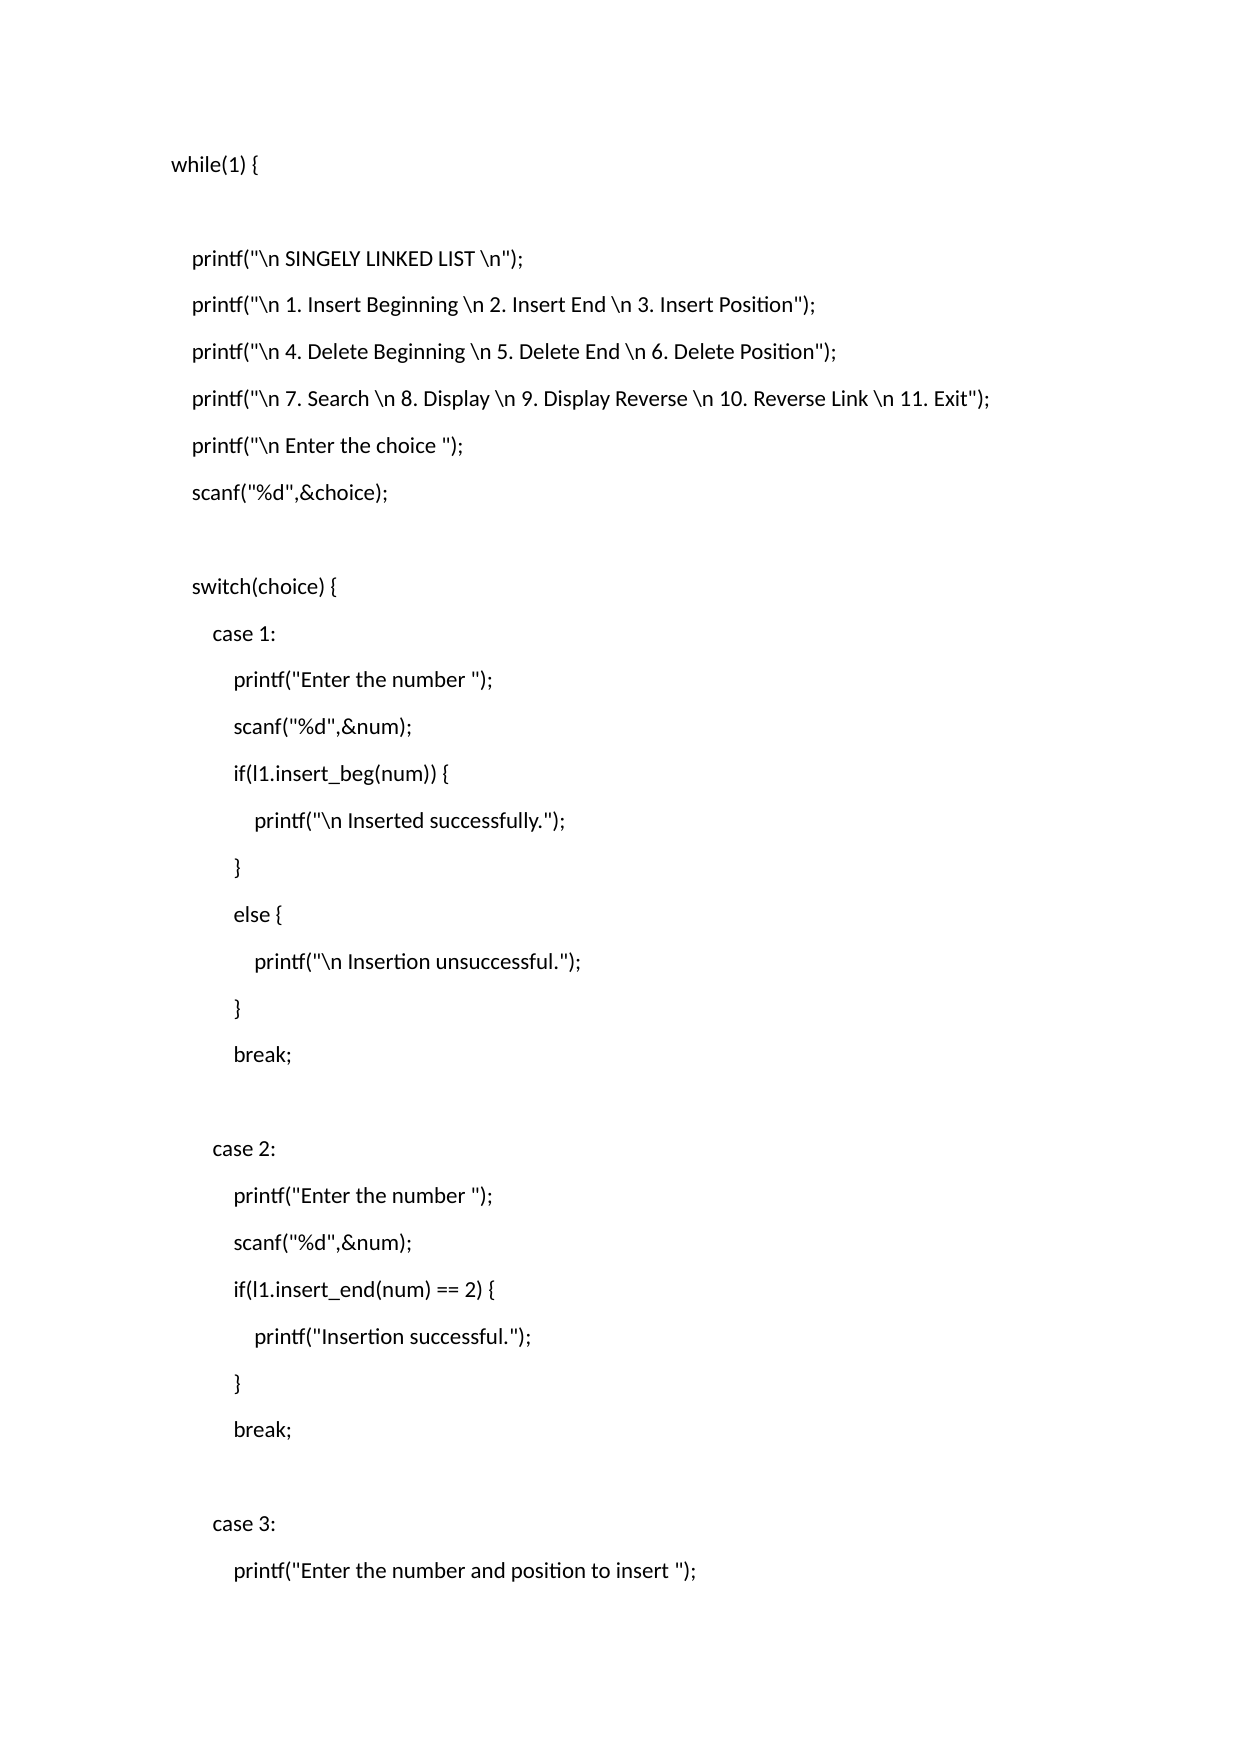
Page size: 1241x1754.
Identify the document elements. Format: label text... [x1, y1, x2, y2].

text printf("\n SINGELY LINKED LIST \n"); [150, 244, 1090, 272]
text case 1: [150, 619, 1090, 647]
text if(l1.insert_end(num) == 2) { [150, 1275, 1090, 1303]
text scanf("%d",&choice); [150, 478, 1090, 506]
text printf("\n Insertion unsuccessful."); [150, 947, 1090, 975]
text else { [150, 900, 1090, 928]
text break; [150, 1416, 1090, 1444]
text printf("\n 1. Insert Beginning \n 2. Insert End \n 3. Insert Position"); [150, 291, 1090, 319]
text printf("Enter the number "); [150, 1181, 1090, 1209]
text scanf("%d",&num); [150, 712, 1090, 741]
text case 3: [150, 1509, 1090, 1537]
text case 2: [150, 1134, 1090, 1162]
text switch(choice) { [150, 572, 1090, 600]
text printf("\n 4. Delete Beginning \n 5. Delete End \n 6. Delete Position"); [150, 337, 1090, 366]
text printf("Enter the number "); [150, 666, 1090, 694]
text printf("\n Enter the choice "); [150, 431, 1090, 459]
text printf("\n Inserted successfully."); [150, 806, 1090, 834]
text printf("\n 7. Search \n 8. Display \n 9. Display Reverse \n 10. Reverse Link \n 11. Exit"); [150, 384, 1090, 412]
text scanf("%d",&num); [150, 1228, 1090, 1256]
text } [150, 853, 1090, 881]
text while(1) { [150, 150, 1090, 178]
text break; [150, 1041, 1090, 1069]
text printf("Enter the number and position to insert "); [150, 1556, 1090, 1584]
text } [150, 1369, 1090, 1397]
text if(l1.insert_beg(num)) { [150, 759, 1090, 787]
text } [150, 994, 1090, 1022]
text printf("Insertion successful."); [150, 1322, 1090, 1350]
